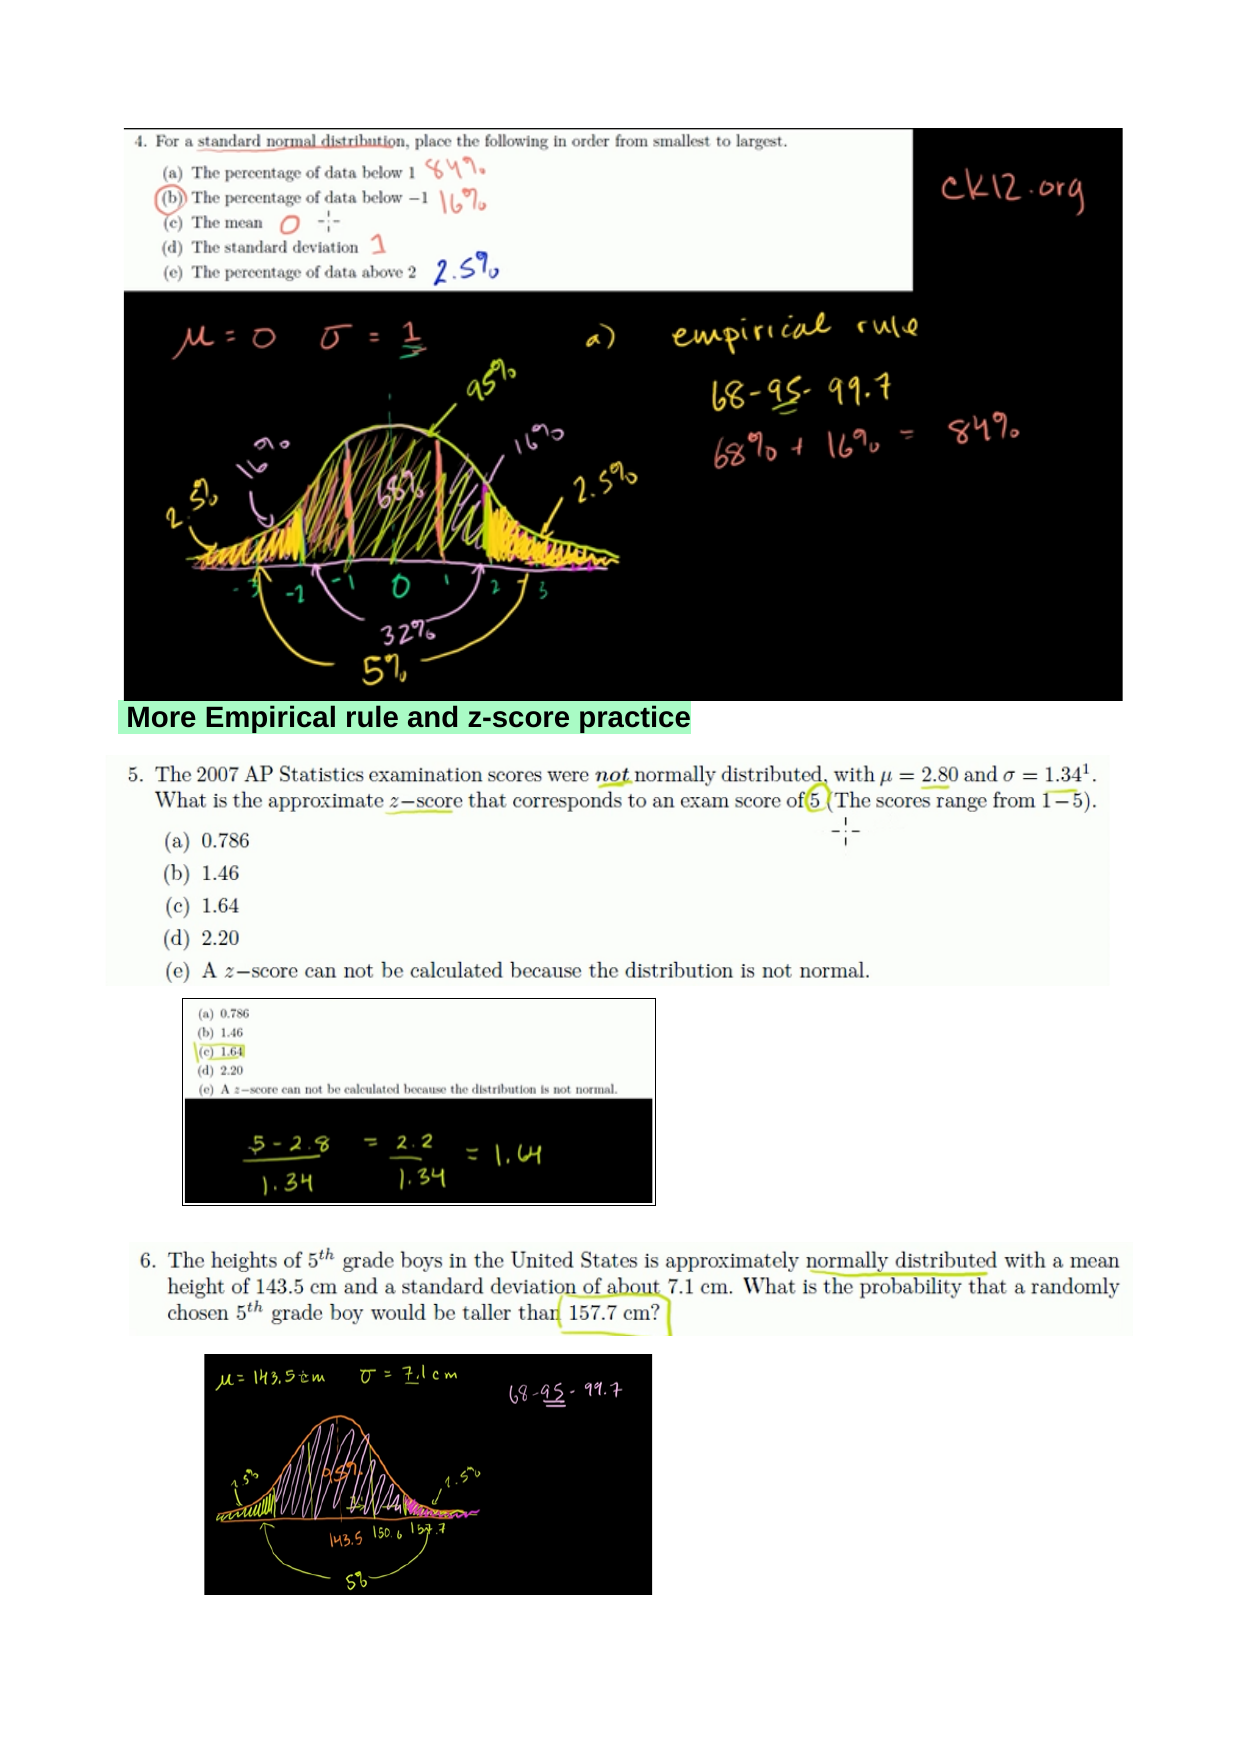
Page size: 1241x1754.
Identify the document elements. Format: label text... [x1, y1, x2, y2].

picture [204, 1354, 653, 1595]
picture [105, 755, 1110, 986]
picture [123, 128, 1123, 701]
picture [129, 1242, 1133, 1336]
subtitle More Empirical rule and z-score practice [691, 701, 1122, 734]
picture [184, 1000, 653, 1203]
subtitle More Empirical rule and z-score practice [118, 133, 123, 700]
